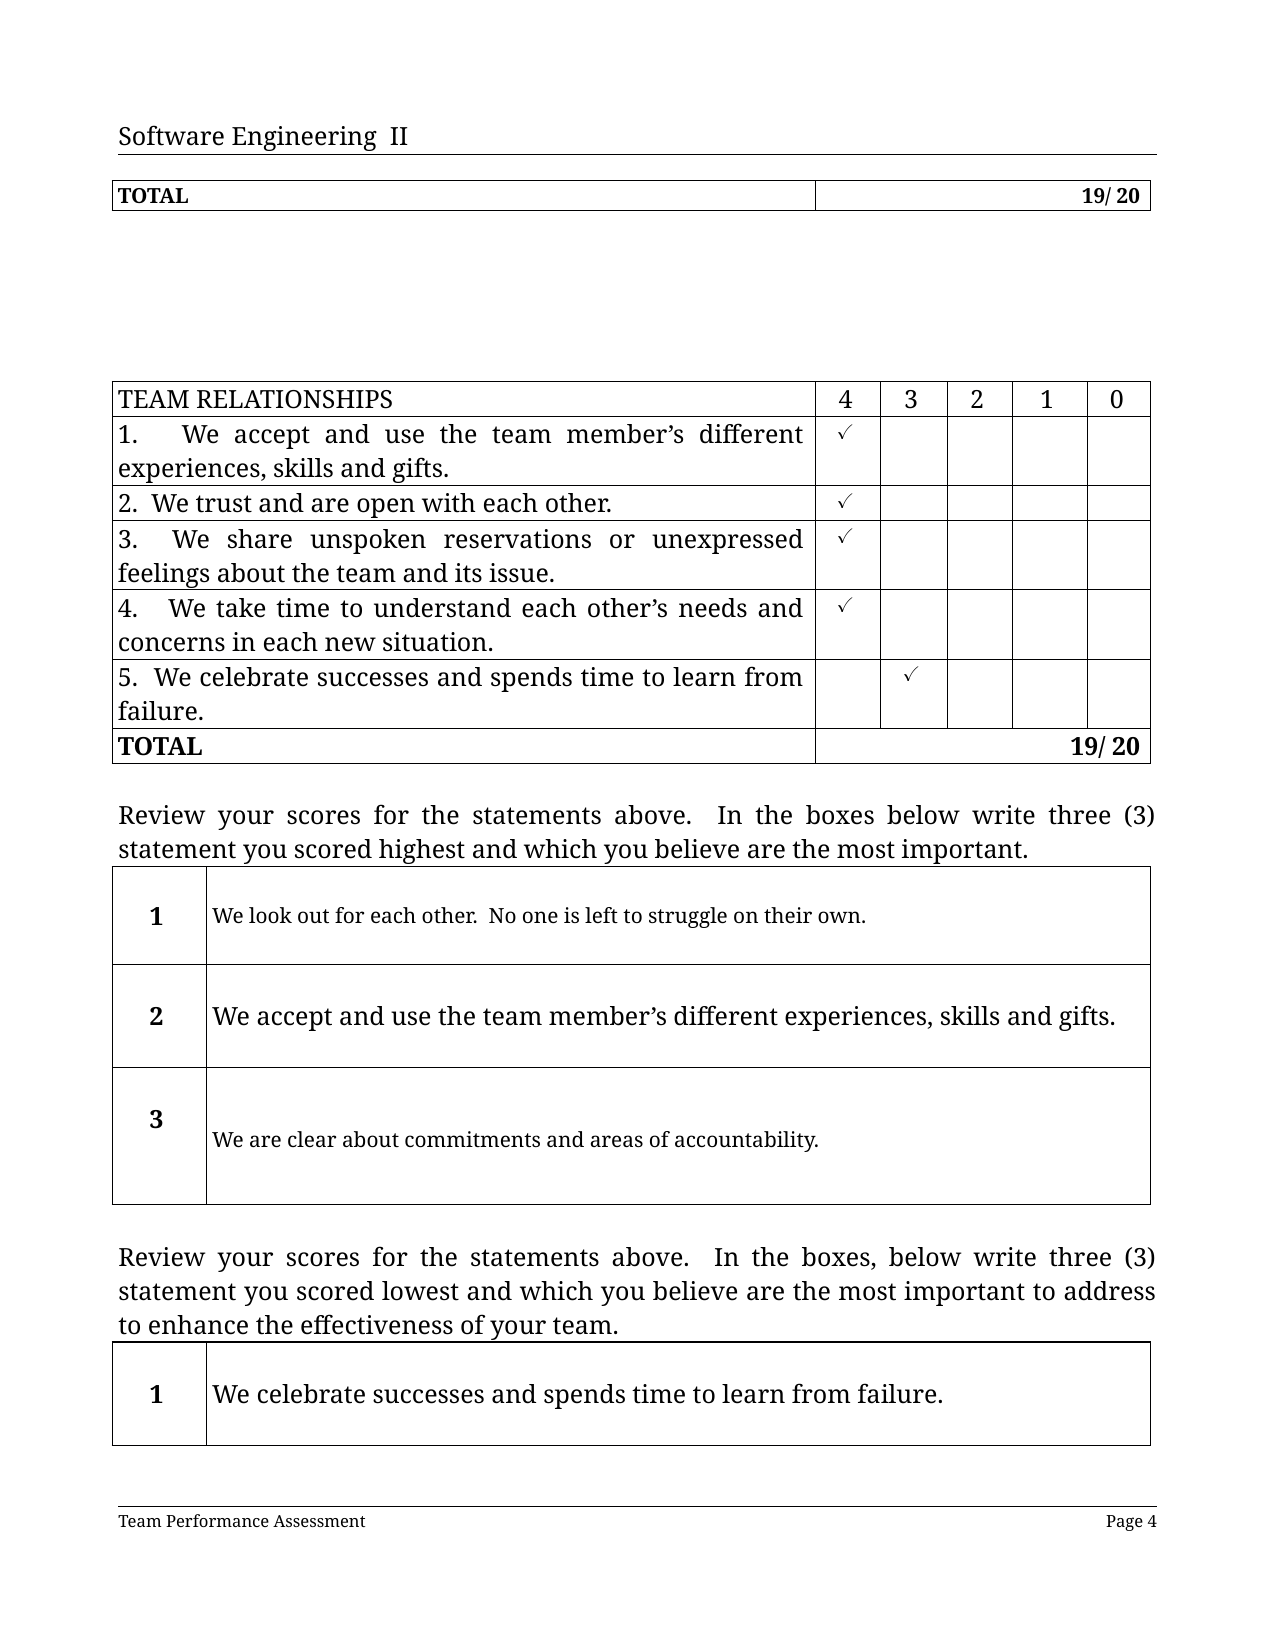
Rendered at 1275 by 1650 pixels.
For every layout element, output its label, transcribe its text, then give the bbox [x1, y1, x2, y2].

table_cell ✓ [816, 590, 880, 658]
table_cell 3 [113, 1068, 206, 1204]
table_cell [1088, 521, 1150, 589]
table_cell 19/ 20 [816, 729, 1150, 763]
table_cell [881, 590, 947, 658]
table_cell [881, 417, 947, 485]
table_cell [1088, 417, 1150, 485]
table_cell [881, 486, 947, 520]
table_cell ✓ [816, 486, 880, 520]
table_cell [816, 660, 880, 728]
table_cell [881, 521, 947, 589]
table_cell TOTAL [113, 729, 815, 763]
text Review your scores for the statements above. In the boxes below write three (3) statement you scored highest and which you believe are the most important. [118, 798, 1157, 866]
table_cell [948, 486, 1012, 520]
table_header 1 [113, 1343, 206, 1445]
table_cell [1088, 590, 1150, 658]
table_header TEAM RELATIONSHIPS [113, 382, 815, 416]
table_cell [1013, 521, 1087, 589]
table_cell 5. We celebrate successes and spends time to learn from failure. [113, 660, 815, 728]
table_cell [948, 521, 1012, 589]
table_cell TOTAL [113, 181, 815, 209]
table_cell [1013, 486, 1087, 520]
table_header 2 [948, 382, 1012, 416]
table_cell We accept and use the team member’s different experiences, skills and gifts. [207, 965, 1150, 1067]
table_cell [948, 417, 1012, 485]
table_cell ✓ [816, 417, 880, 485]
table_header 1 [113, 867, 206, 964]
table_cell 2 [113, 965, 206, 1067]
table_cell 1. We accept and use the team member’s different experiences, skills and gifts. [113, 417, 815, 485]
table_header 3 [881, 382, 947, 416]
table_cell [1013, 660, 1087, 728]
table_cell 2. We trust and are open with each other. [113, 486, 815, 520]
table_cell ✓ [881, 660, 947, 728]
table_header We look out for each other. No one is left to struggle on their own. [207, 867, 1150, 964]
table_cell [948, 660, 1012, 728]
table_header 1 [1013, 382, 1087, 416]
table_cell [1013, 590, 1087, 658]
table_cell [1088, 486, 1150, 520]
table_cell [1088, 660, 1150, 728]
table_cell 19/ 20 [816, 181, 1150, 209]
table_cell 3. We share unspoken reservations or unexpressed feelings about the team and its issue. [113, 521, 815, 589]
table_header We celebrate successes and spends time to learn from failure. [207, 1343, 1150, 1445]
table_cell 4. We take time to understand each other’s needs and concerns in each new situation. [113, 590, 815, 658]
table_cell ✓ [816, 521, 880, 589]
table_cell [948, 590, 1012, 658]
table_cell [1013, 417, 1087, 485]
text Review your scores for the statements above. In the boxes, below write three (3) statement you scored lowest and which you believe are the most important to address to enhance the effectiveness of your team. [118, 1239, 1157, 1341]
table_header 4 [816, 382, 880, 416]
table_cell We are clear about commitments and areas of accountability. [207, 1068, 1150, 1204]
table_header 0 [1088, 382, 1150, 416]
